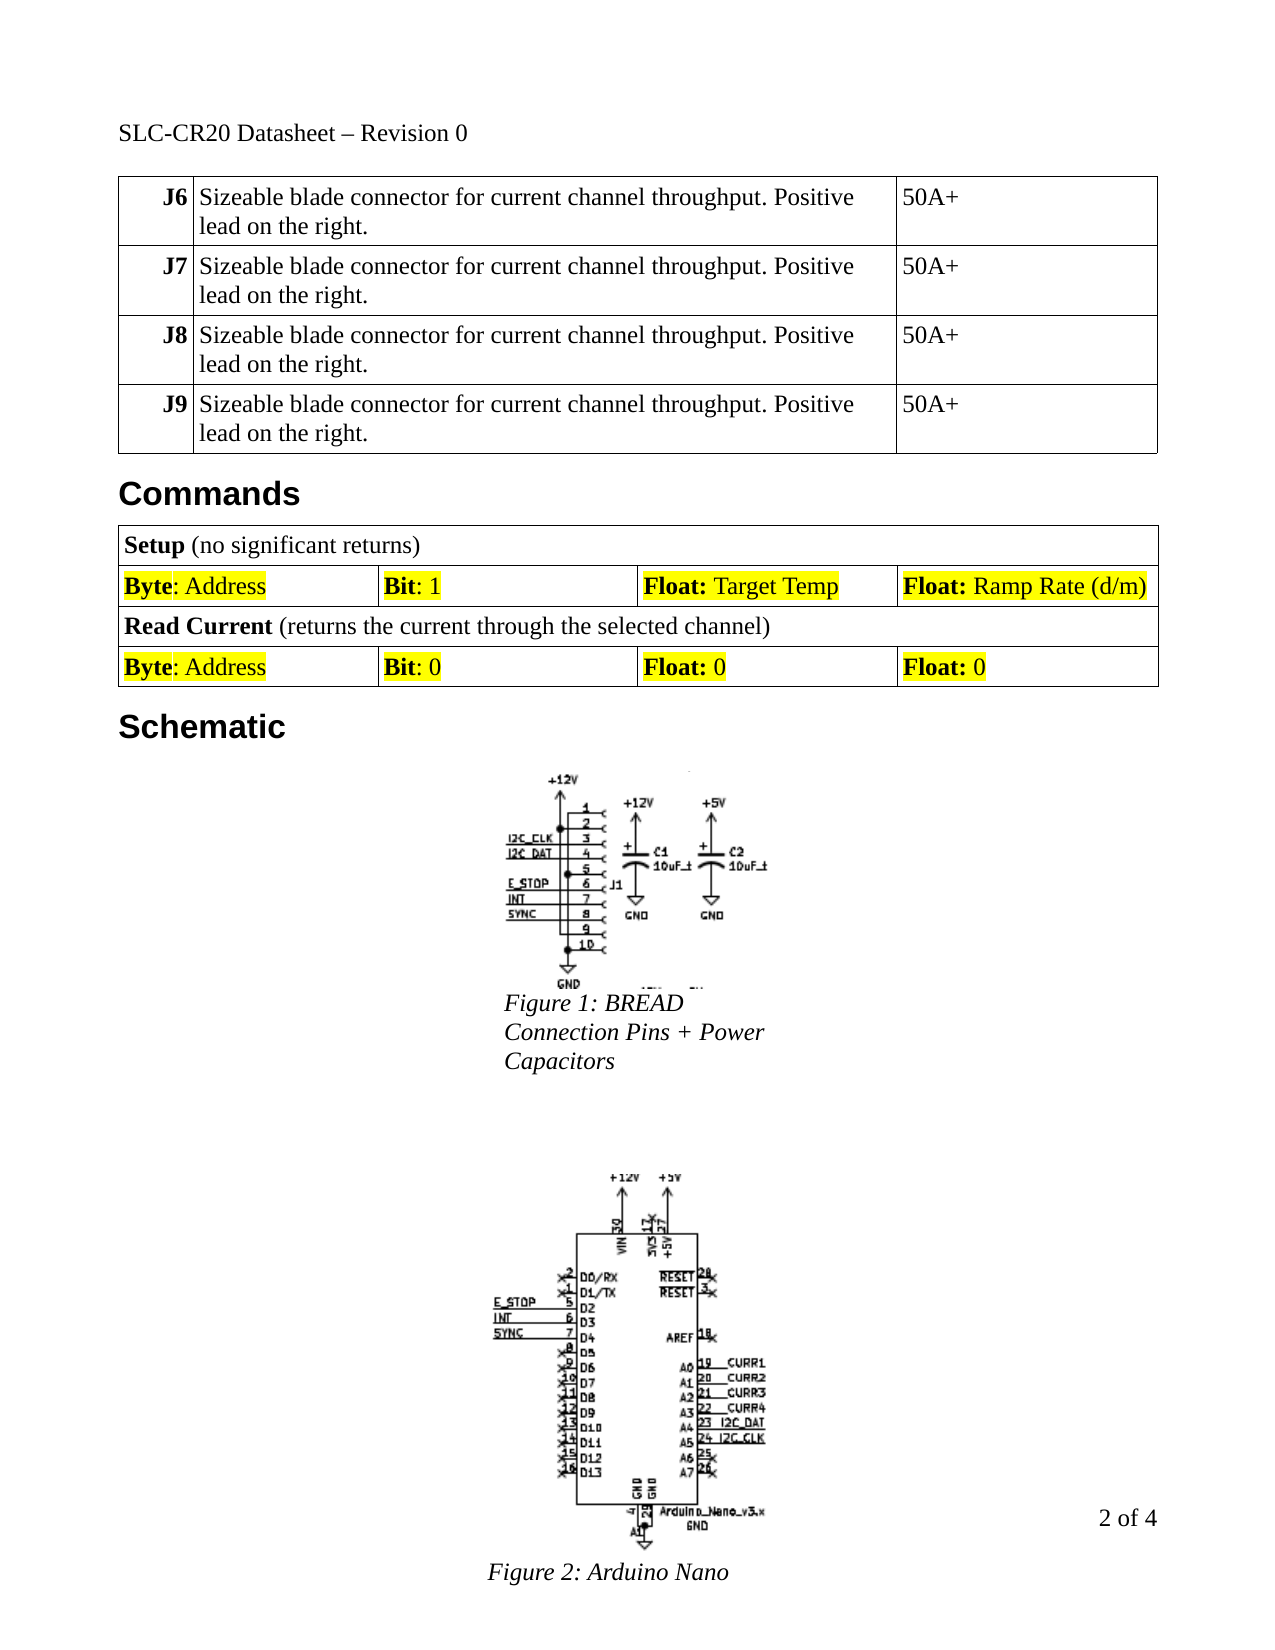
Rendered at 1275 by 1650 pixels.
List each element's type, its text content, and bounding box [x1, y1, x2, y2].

table_cell Read Current (returns the current through the selected channel) [119, 607, 1158, 646]
table_cell Float: 0 [898, 647, 1158, 686]
text Figure 1: BREAD Connection Pins + Power Capacitors [504, 989, 771, 1074]
table_header Setup (no significant returns) [119, 526, 1158, 565]
table_cell J6 [119, 177, 193, 245]
table_cell 50A+ [897, 385, 1157, 453]
table_cell Sizeable blade connector for current channel throughput. Positive lead on the right. [194, 177, 896, 245]
table_cell Bit: 1 [379, 566, 637, 606]
table_cell J8 [119, 316, 193, 383]
table_cell J7 [119, 246, 193, 314]
text Figure 2: Arduino Nano [487, 1557, 769, 1586]
picture [487, 1174, 769, 1557]
table_cell Float: Ramp Rate (d/m) [898, 566, 1158, 606]
subtitle Schematic [118, 707, 1157, 746]
table_cell Bit: 0 [379, 647, 637, 686]
table_cell 50A+ [897, 316, 1157, 383]
table_cell 50A+ [897, 177, 1157, 245]
subtitle Commands [118, 473, 1157, 512]
table_cell Sizeable blade connector for current channel throughput. Positive lead on the right. [194, 316, 896, 383]
table_cell Byte: Address [119, 647, 378, 686]
table_cell Sizeable blade connector for current channel throughput. Positive lead on the right. [194, 246, 896, 314]
table_cell Sizeable blade connector for current channel throughput. Positive lead on the right. [194, 385, 896, 453]
picture [503, 771, 772, 989]
table_cell J9 [119, 385, 193, 453]
table_cell Byte: Address [119, 566, 378, 606]
table_cell Float: 0 [638, 647, 897, 686]
table_cell Float: Target Temp [638, 566, 897, 606]
table_cell 50A+ [897, 246, 1157, 314]
